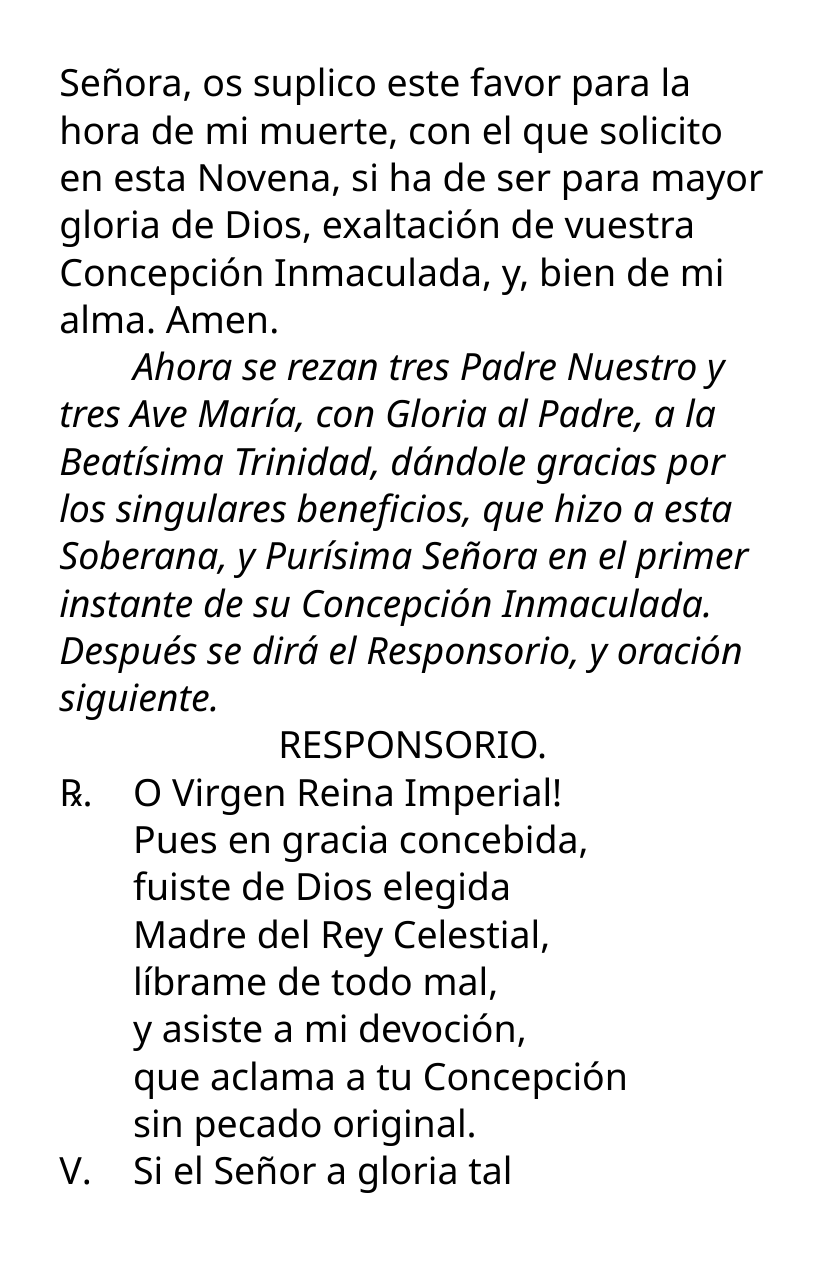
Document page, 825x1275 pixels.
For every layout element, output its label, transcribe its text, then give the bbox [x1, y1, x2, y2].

text ℞. O Virgen Reina Imperial! [59, 768, 766, 816]
text fuiste de Dios elegida [59, 863, 766, 910]
text Ahora se rezan tres Padre Nuestro y tres Ave María, con Gloria al Padre, a la Beatísima Trinidad, dándole gracias por los singulares beneficios, que hizo a esta Soberana, y Purísima Señora en el primer instante de su Concepción Inmaculada. Después se dirá el Responsorio, y oración siguiente. [59, 343, 766, 721]
text que aclama a tu Concepción [59, 1052, 766, 1099]
text Pues en gracia concebida, [59, 816, 766, 863]
text líbrame de todo mal, [59, 958, 766, 1005]
text V. Si el Señor a gloria tal [59, 1147, 766, 1194]
text y asiste a mi devoción, [59, 1005, 766, 1052]
text sin pecado original. [59, 1099, 766, 1147]
text Señora, os suplico este favor para la hora de mi muerte, con el que solicito en esta Novena, si ha de ser para mayor gloria de Dios, exaltación de vuestra Concepción Inmaculada, y, bien de mi alma. Amen. [59, 59, 766, 343]
text RESPONSORIO. [59, 721, 766, 768]
text Madre del Rey Celestial, [59, 910, 766, 958]
